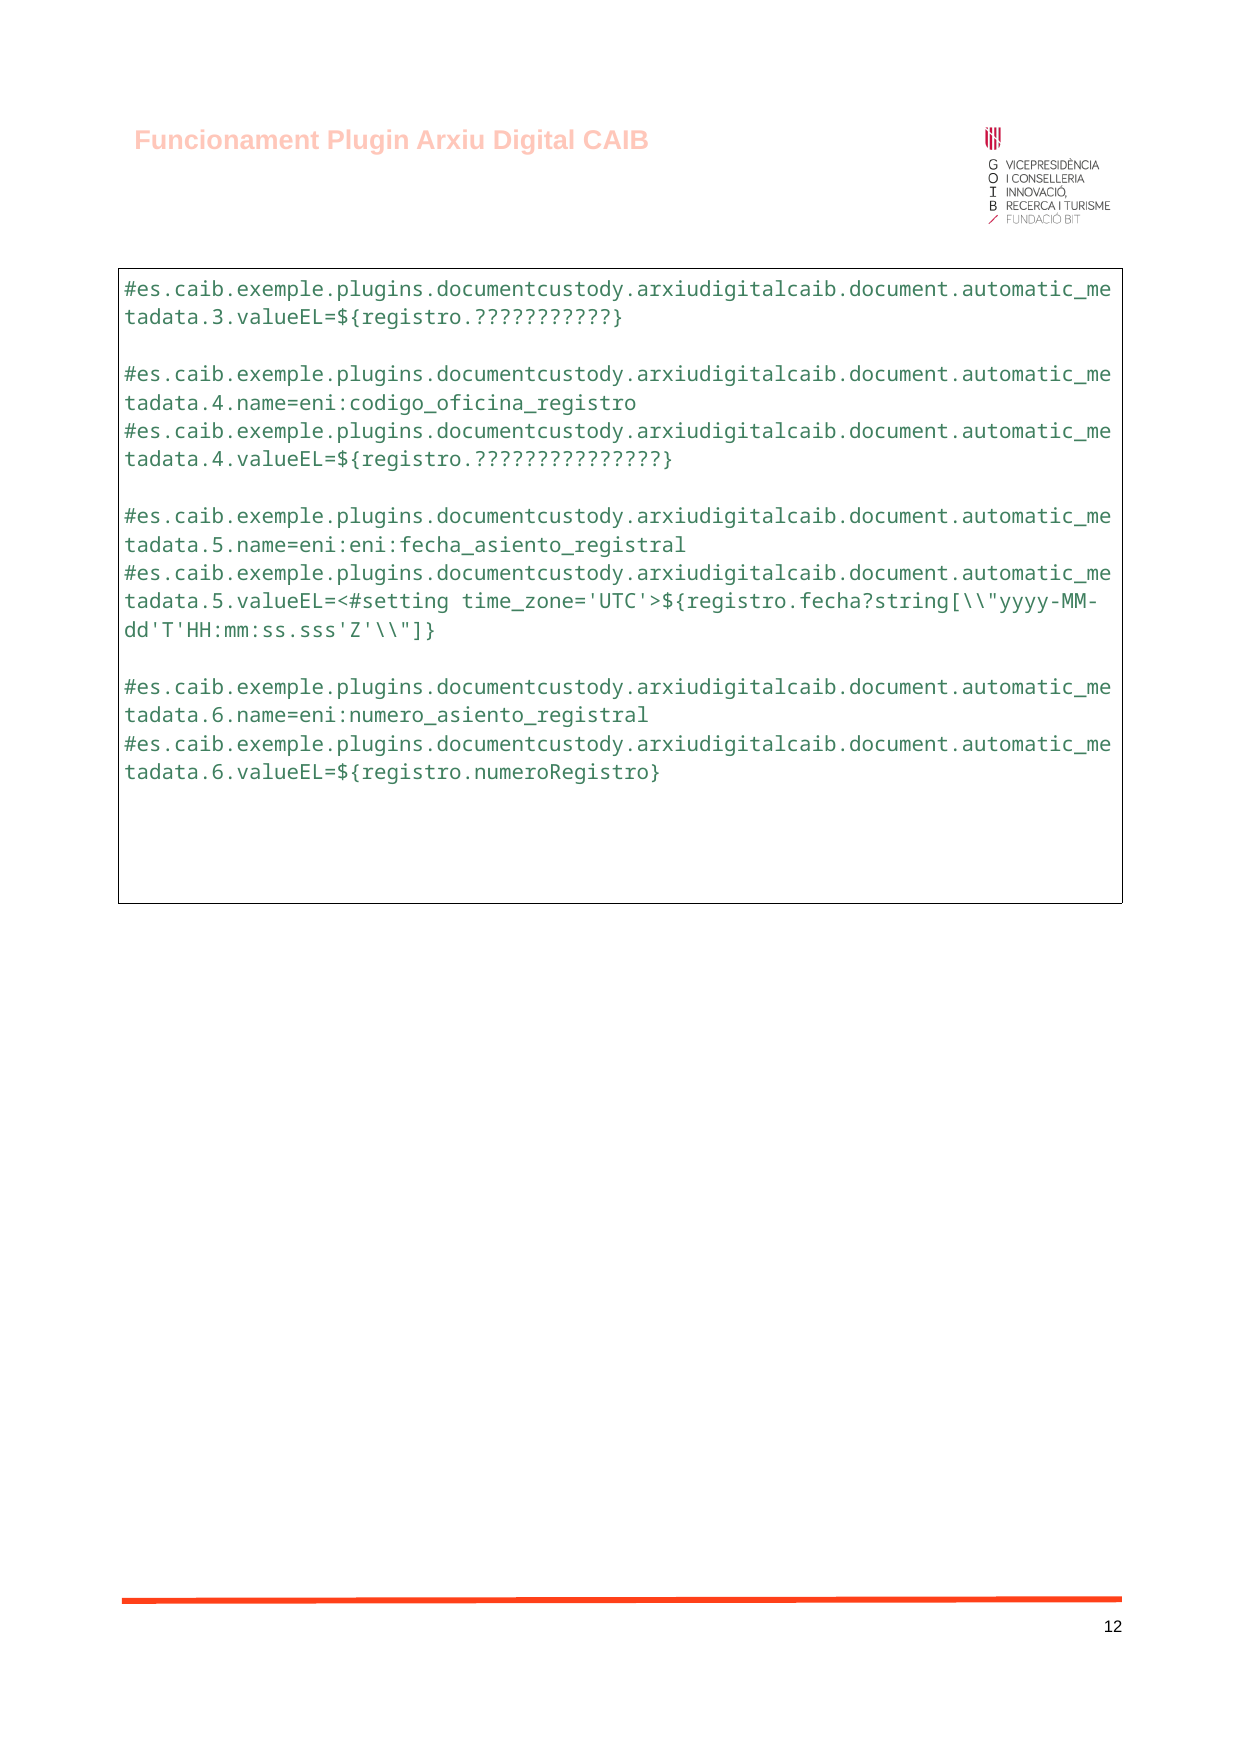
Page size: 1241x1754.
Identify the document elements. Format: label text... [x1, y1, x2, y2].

table_header #es.caib.exemple.plugins.documentcustody.arxiudigitalcaib.document.automatic_metadata.3.valueEL=${registro.???????????} #es.caib.exemple.plugins.documentcustody.arxiudigitalcaib.document.automatic_metadata.4.name=eni:codigo_oficina_registro #es.caib.exemple.plugins.documentcustody.arxiudigitalcaib.document.automatic_metadata.4.valueEL=${registro.???????????????} #es.caib.exemple.plugins.documentcustody.arxiudigitalcaib.document.automatic_metadata.5.name=eni:eni:fecha_asiento_registral #es.caib.exemple.plugins.documentcustody.arxiudigitalcaib.document.automatic_metadata.5.valueEL=<#setting time_zone='UTC'>${registro.fecha?string[\\"yyyy-MM-dd'T'HH:mm:ss.sss'Z'\\"]} #es.caib.exemple.plugins.documentcustody.arxiudigitalcaib.document.automatic_metadata.6.name=eni:numero_asiento_registral #es.caib.exemple.plugins.documentcustody.arxiudigitalcaib.document.automatic_metadata.6.valueEL=${registro.numeroRegistro} [119, 269, 1122, 903]
picture [980, 123, 1116, 228]
